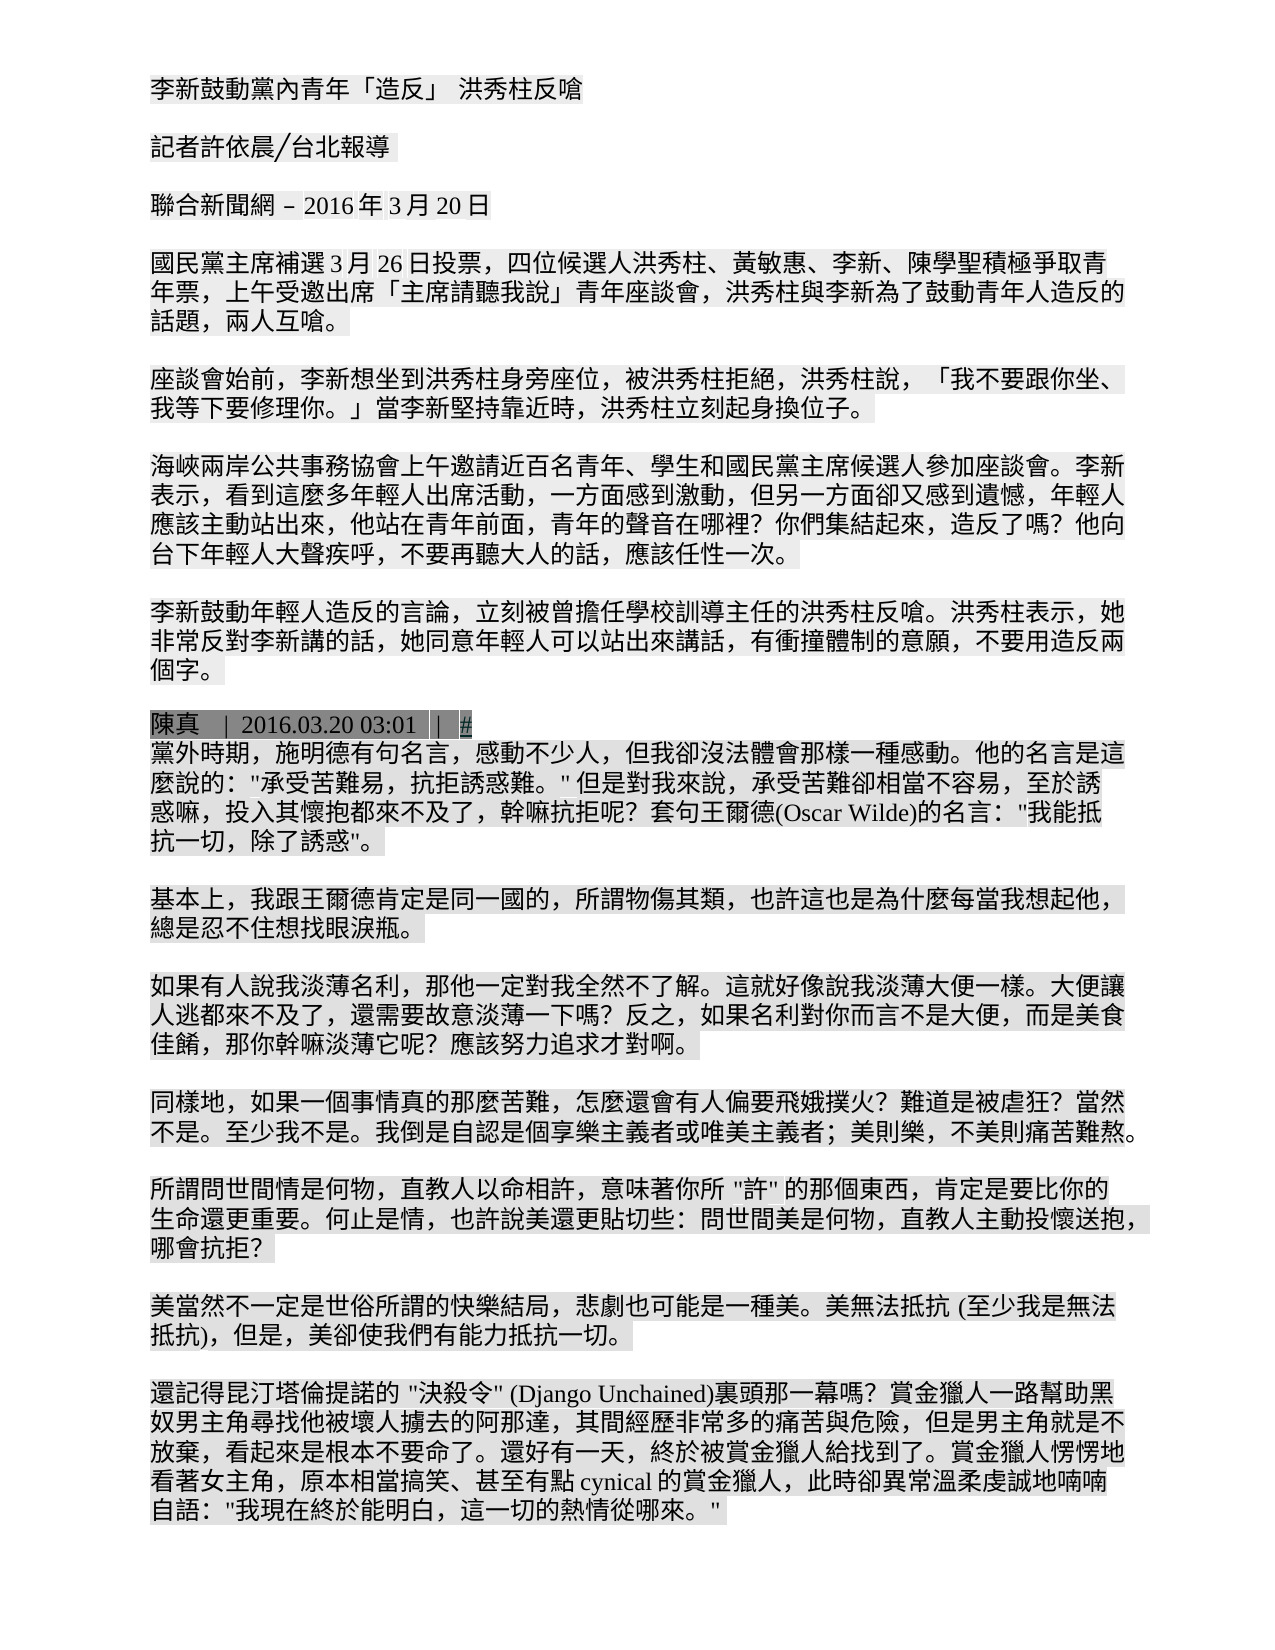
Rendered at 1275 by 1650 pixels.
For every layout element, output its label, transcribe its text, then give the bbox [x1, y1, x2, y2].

text 黨外時期，施明德有句名言，感動不少人，但我卻沒法體會那樣一種感動。他的名言是這麼說的："承受苦難易，抗拒誘惑難。" 但是對我來說，承受苦難卻相當不容易，至於誘惑嘛，投入其懷抱都來不及了，幹嘛抗拒呢？套句王爾德(Oscar Wilde)的名言："我能抵抗一切，除了誘惑"。 基本上，我跟王爾德肯定是同一國的，所謂物傷其類，也許這也是為什麼每當我想起他，總是忍不住想找眼淚瓶。 如果有人說我淡薄名利，那他一定對我全然不了解。這就好像說我淡薄大便一樣。大便讓人逃都來不及了，還需要故意淡薄一下嗎？反之，如果名利對你而言不是大便，而是美食佳餚，那你幹嘛淡薄它呢？應該努力追求才對啊。 同樣地，如果一個事情真的那麼苦難，怎麼還會有人偏要飛娥撲火？難道是被虐狂？當然不是。至少我不是。我倒是自認是個享樂主義者或唯美主義者；美則樂，不美則痛苦難熬。 所謂問世間情是何物，直教人以命相許，意味著你所 "許" 的那個東西，肯定是要比你的生命還更重要。何止是情，也許說美還更貼切些：問世間美是何物，直教人主動投懷送抱，哪會抗拒？ 美當然不一定是世俗所謂的快樂結局，悲劇也可能是一種美。美無法抵抗 (至少我是無法抵抗)，但是，美卻使我們有能力抵抗一切。 還記得昆汀塔倫提諾的 "決殺令" (Django Unchained)裏頭那一幕嗎？賞金獵人一路幫助黑奴男主角尋找他被壞人擄去的阿那達，其間經歷非常多的痛苦與危險，但是男主角就是不放棄，看起來是根本不要命了。還好有一天，終於被賞金獵人給找到了。賞金獵人愣愣地看著女主角，原本相當搞笑、甚至有點cynical的賞金獵人，此時卻異常溫柔虔誠地喃喃自語："我現在終於能明白，這一切的熱情從哪來。" 當他說起這些話時，電影響起了這樣一首歌。我曾貼過，不惜再貼一次： https://www.youtube.com/watch?v=2hhfScpi3Ts https://www.youtube.com/watch?v=sD__XBhYExc (有歌詞英文翻譯) https://www.youtube.com/watch?v=Oc4rkqYwHLc https://www.youtube.com/watch?v=NFN1e5NfMug (有時真懷念異國它鄉的美好歲月) https://www.youtube.com/watch?v=b6aczhQ7atM (有時真懷念異國它鄉的美好歲月。請注意聽4分19秒到4分34秒處，我聽了幾百次，聽到心都碎了，不知道你聽了有何感覺？) https://www.youtube.com/watch?v=BoTva_LkBQA (有時真懷念異國它鄉的美好歲月) 我若說什麼你聽不懂，也許聽聽這曲子就能懂了，懂了世上這一切動人的熱情究竟從哪來；當你懂了，你會為它長夜痛哭的。 [150, 739, 1125, 1554]
text 國民黨淪落，旋即冒出許多過去沒有聲音但現在在主流媒體上聲音卻很大的陸樑小丑，用各種聳動且迎合主流的方式爭出頭。而且，他們肯定會說自己是改革者。 但我看不出來他們有任何所謂改革的意願和能力。我只看到這些所謂 "改革者" 言行不一、貪圖權力的嘴臉。其實，這些人(恕不一一點名)跟綠營究竟有哪一點不同呢？如果他們的想法跟綠營如此雷同，何不乾脆直接投靠？留在國民黨內幹啥？ 老實說，洪秀柱及郝龍斌、連勝文等等這些為人正派、行事正直的孤臣孽子是救不了國民黨的，我指的是救不回權勢。但這又何妨？難道國民黨就不能好好做一個雖無權勢但乾淨正直有原則有信念的小黨？ 老實說，在權勢上，國民黨想打敗民進黨是不可能的，除非，除非...除非他開始學習 "民進黨化"，就如同當年民進黨青出於藍、努力向國民黨看齊一般，開始學習如何掌控媒體，進行煽動、洗腦、造謠、抹黑、抗爭等等等，進行無日無之的攻擊與鬥爭，同時也加強對我方人員之造神與美化；並以愛台灣為藉口，無時無刻就只做一件事就好，那就是捍衛台灣主權！抵制一切對台灣有利的政策與作為！努力把國家搞爛，讓社會發展停擺，並且盡一切力量從事各種無法無天的官商勾結與利益輸送，盡一切力量中飽私囊和黨庫，並以國家資源為餌，賣官鬻爵，利誘或威脅各方勢力，乃至干預司法，廢棄各種典章法制，使之成為一黨或一、二人意志之呈現，順我者昌逆我者亡，進一步鞏固黨的力量與權勢。 國民黨若願意向民進黨看齊，才可能有翻身的一天。我並非開玩笑，這其實是完全沒有疑問的，因為，有什麼樣的人民，大約就會發展出一個什麼樣的社會；台灣這個社會始終就是依靠這樣一些原理與訣竅定勝負。 不信你看，國民黨從當年之罪大惡極，無惡不作，不斷改革改革改革，的確越改越好(老實說，我從沒料到國民黨會在短短不到20年之間，特別是過去十年來，變得如此良善)，但卻也越改革反而越失去人民的支持，反而招來更大的抹黑與醜化。 相反地，綠油油的黨，在它1986年剛創黨的頭半年或頂多一年，確實頗有理想，乾淨，正直，我甚至當時還在高雄地方黨部負責對內對外的組織訓練工作。但是，好景不常，短短三、四年之間，就以光速般的速度極速腐化，開始向國民黨學習各種扯爛污的行事作風，包括造謠、抹黑，以私害公搞鬥爭，包工程，炒地皮、搞內線交易、搞賄選，勾結黑道，官商掛勾等等等等等，學得可真快，簡直就是天才，很快地便綠出於藍。當它越是腐敗無恥，反而越受到台灣人的熱烈支持。 更厲害的是學到這一招：原本黨外或早期民進黨總是說中共十分友善，根本不具威脅，叫大家不要被國民黨騙了，人家中共好友善哦，所以我們根本不需要國防，根本不需要買武器，兩岸一家親嘛，卻突然學起當年國民黨的恐共與反共宣傳，開始把中共給妖魔化。 甚至更卑劣而不可原諒的是，不光是妖魔化中共，而是妖魔化所有大陸人或中國人，不遺餘力地鼓吹台灣人對大陸人或中國人的仇恨，並且盡一切力量醜化之，進一步藉以突顯 "我們(勇敢善良偉大無辜擁有深厚文化與高度民主與自由文明的)台灣人vs.他們(可惡可恨邪惡殘暴低級沒文化骯髒下流有病有毒欺負我們台灣人的)中國人或外省人" 這樣一種族群仇恨與矛盾。 不用心算三段也能知道，當這樣一種 "敵我二分" 被建構起來時，當國民黨和 "可惡可恨邪惡殘暴低級沒文化骯髒下流有病有毒欺負我們台灣人的中國人或外省人" 給畫上等號時，你選舉還能選得過等同於 "勇敢善良偉大無辜擁有深厚文化與高度民主與自由文明的台灣人" 的民進黨嗎？ 這是一盞明燈，在此免費送給徬徨的國民黨一點技術指導與戰略指引。國民黨想奪回權勢是根本不用幻想的了，除非，除非採用我這些建議，或許還有點勝算。 但我真正的建議是：何不讓黨延續馬英九的改革，持續向好的方向走去，以天下蒼生為念，當一個正直良善並且勇於對抗不義潮流的黨，不要跟著為惡，不要扯爛污，不要糟蹋人性，不要破壞社會應有的種種典章法制與文明。 一個人或一個黨，如果在堅持這樣一種良善的道路上反而自取滅亡，前途無亮，那他在痛苦或遺憾之餘，理當還是應該感到一種安慰，因為除此之外，難道你還會有更有益於眾人的作法？卑劣的作法，或許可以幫任何一個人或任何一個黨奪得權勢，但是對大眾福祉來說，哪一面顏色的旗子得勢，有何意義可言？ 陳真 =============== 李新鼓動黨內青年「造反」 洪秀柱反嗆 記者許依晨╱台北報導 聯合新聞網 – 2016年3月20日 國民黨主席補選3月26日投票，四位候選人洪秀柱、黃敏惠、李新、陳學聖積極爭取青年票，上午受邀出席「主席請聽我說」青年座談會，洪秀柱與李新為了鼓動青年人造反的話題，兩人互嗆。 座談會始前，李新想坐到洪秀柱身旁座位，被洪秀柱拒絕，洪秀柱說，「我不要跟你坐、我等下要修理你。」當李新堅持靠近時，洪秀柱立刻起身換位子。 海峽兩岸公共事務協會上午邀請近百名青年、學生和國民黨主席候選人參加座談會。李新表示，看到這麼多年輕人出席活動，一方面感到激動，但另一方面卻又感到遺憾，年輕人應該主動站出來，他站在青年前面，青年的聲音在哪裡？你們集結起來，造反了嗎？他向台下年輕人大聲疾呼，不要再聽大人的話，應該任性一次。 李新鼓動年輕人造反的言論，立刻被曾擔任學校訓導主任的洪秀柱反嗆。洪秀柱表示，她非常反對李新講的話，她同意年輕人可以站出來講話，有衝撞體制的意願，不要用造反兩個字。 [150, 75, 1125, 685]
text 陳真 | 2016.03.20 03:01 | # [150, 710, 1125, 739]
